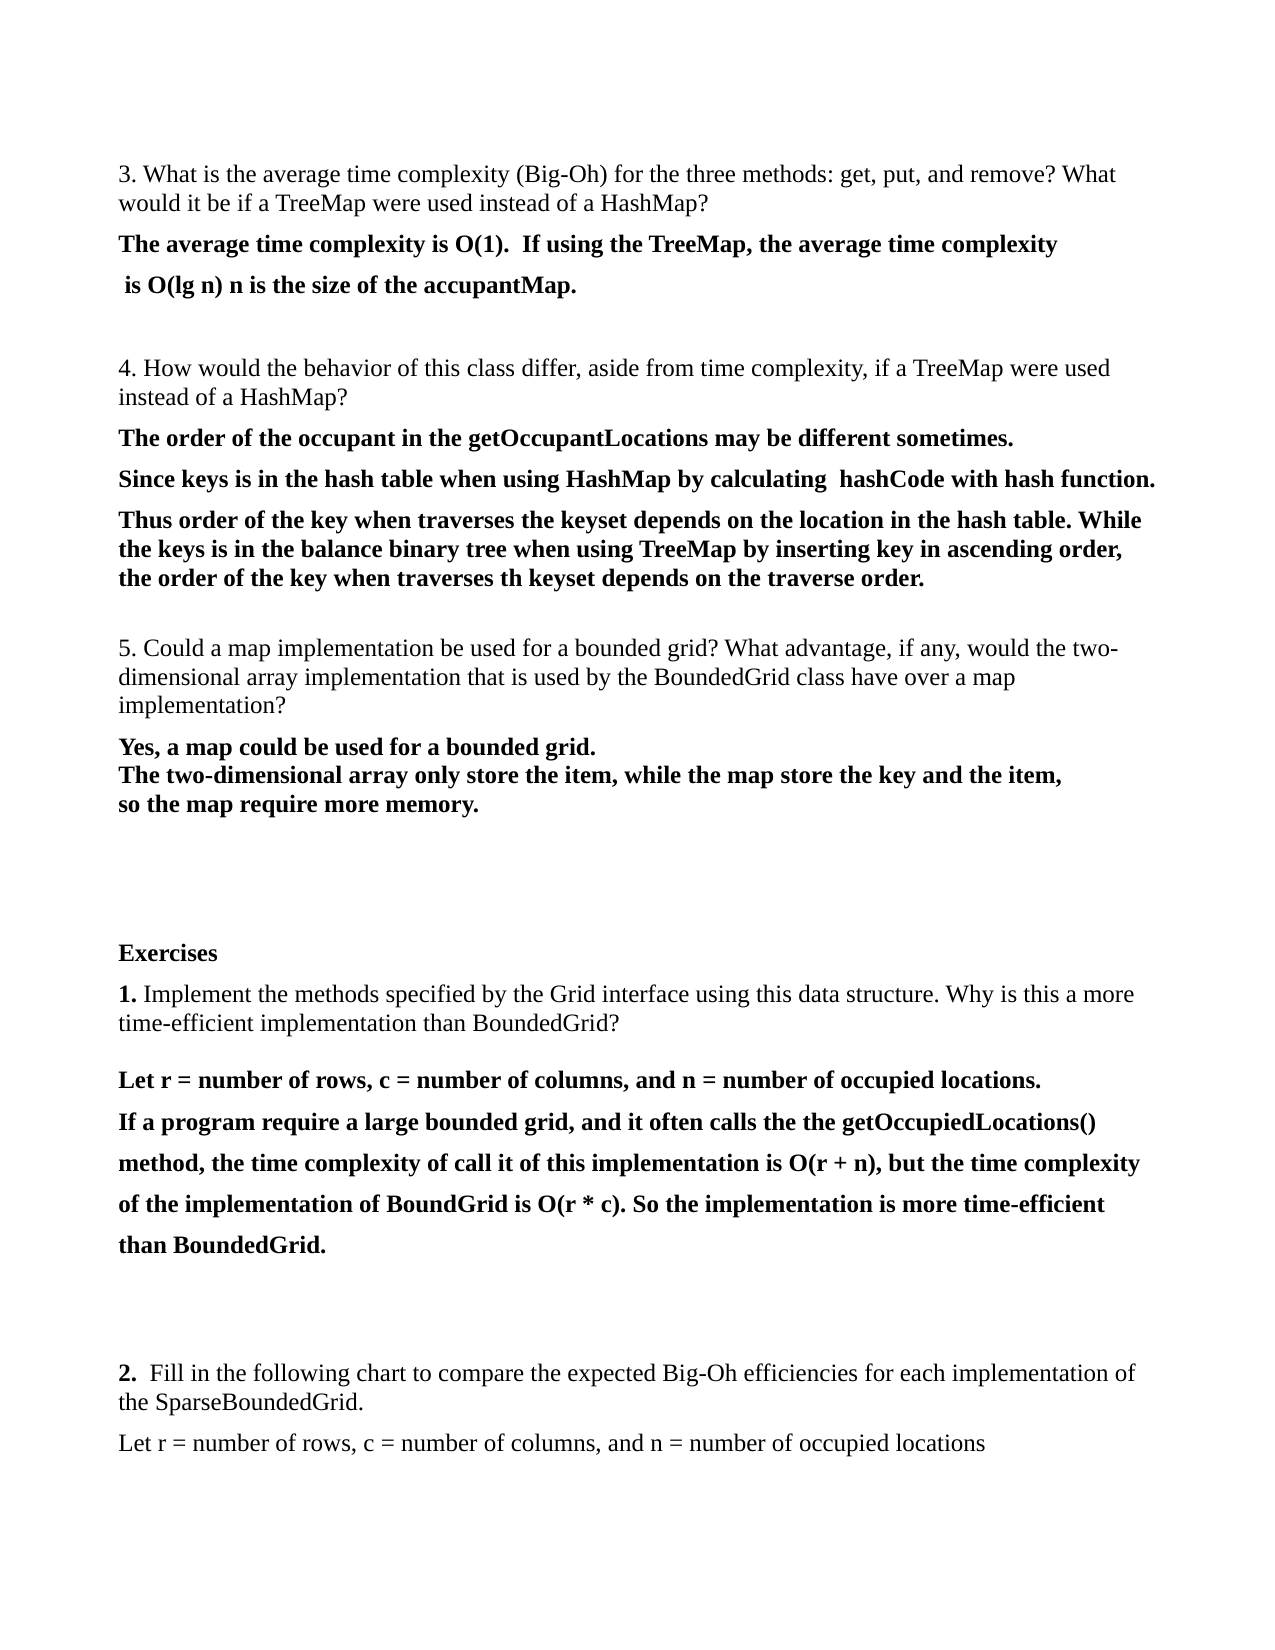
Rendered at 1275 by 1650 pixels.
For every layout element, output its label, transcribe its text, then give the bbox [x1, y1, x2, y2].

text 3. What is the average time complexity (Big-Oh) for the three methods: get, put, and remove? What would it be if a TreeMap were used instead of a HashMap? [118, 159, 1157, 217]
text 2. Fill in the following chart to compare the expected Big-Oh efficiencies for each implementation of the SparseBoundedGrid. [118, 1358, 1157, 1416]
text The two-dimensional array only store the item, while the map store the key and the item, [118, 761, 1157, 789]
text method, the time complexity of call it of this implementation is O(r + n), but the time complexity [118, 1148, 1157, 1177]
text Let r = number of rows, c = number of columns, and n = number of occupied locations [118, 1428, 1157, 1457]
text so the map require more memory. [118, 789, 1157, 818]
text Let r = number of rows, c = number of columns, and n = number of occupied locations. [118, 1066, 1157, 1094]
text The order of the occupant in the getOccupantLocations may be different sometimes. [118, 423, 1157, 452]
text Thus order of the key when traverses the keyset depends on the location in the hash table. While the keys is in the balance binary tree when using TreeMap by inserting key in ascending order, the order of the key when traverses th keyset depends on the traverse order. [118, 506, 1157, 592]
text of the implementation of BoundGrid is O(r * c). So the implementation is more time-efficient [118, 1189, 1157, 1218]
text Yes, a map could be used for a bounded grid. [118, 732, 1157, 761]
text 5. Could a map implementation be used for a bounded grid? What advantage, if any, would the two-dimensional array implementation that is used by the BoundedGrid class have over a map implementation? [118, 604, 1157, 719]
text Since keys is in the hash table when using HashMap by calculating hashCode with hash function. [118, 464, 1157, 493]
text is O(lg n) n is the size of the accupantMap. [118, 271, 1157, 299]
text The average time complexity is O(1). If using the TreeMap, the average time complexity [118, 229, 1157, 258]
text If a program require a large bounded grid, and it often calls the the getOccupiedLocations() [118, 1107, 1157, 1136]
text 1. Implement the methods specified by the Grid interface using this data structure. Why is this a more time-efficient implementation than BoundedGrid? [118, 979, 1157, 1037]
text than BoundedGrid. [118, 1231, 1157, 1259]
subtitle Exercises [118, 938, 1157, 967]
text 4. How would the behavior of this class differ, aside from time complexity, if a TreeMap were used instead of a HashMap? [118, 353, 1157, 411]
